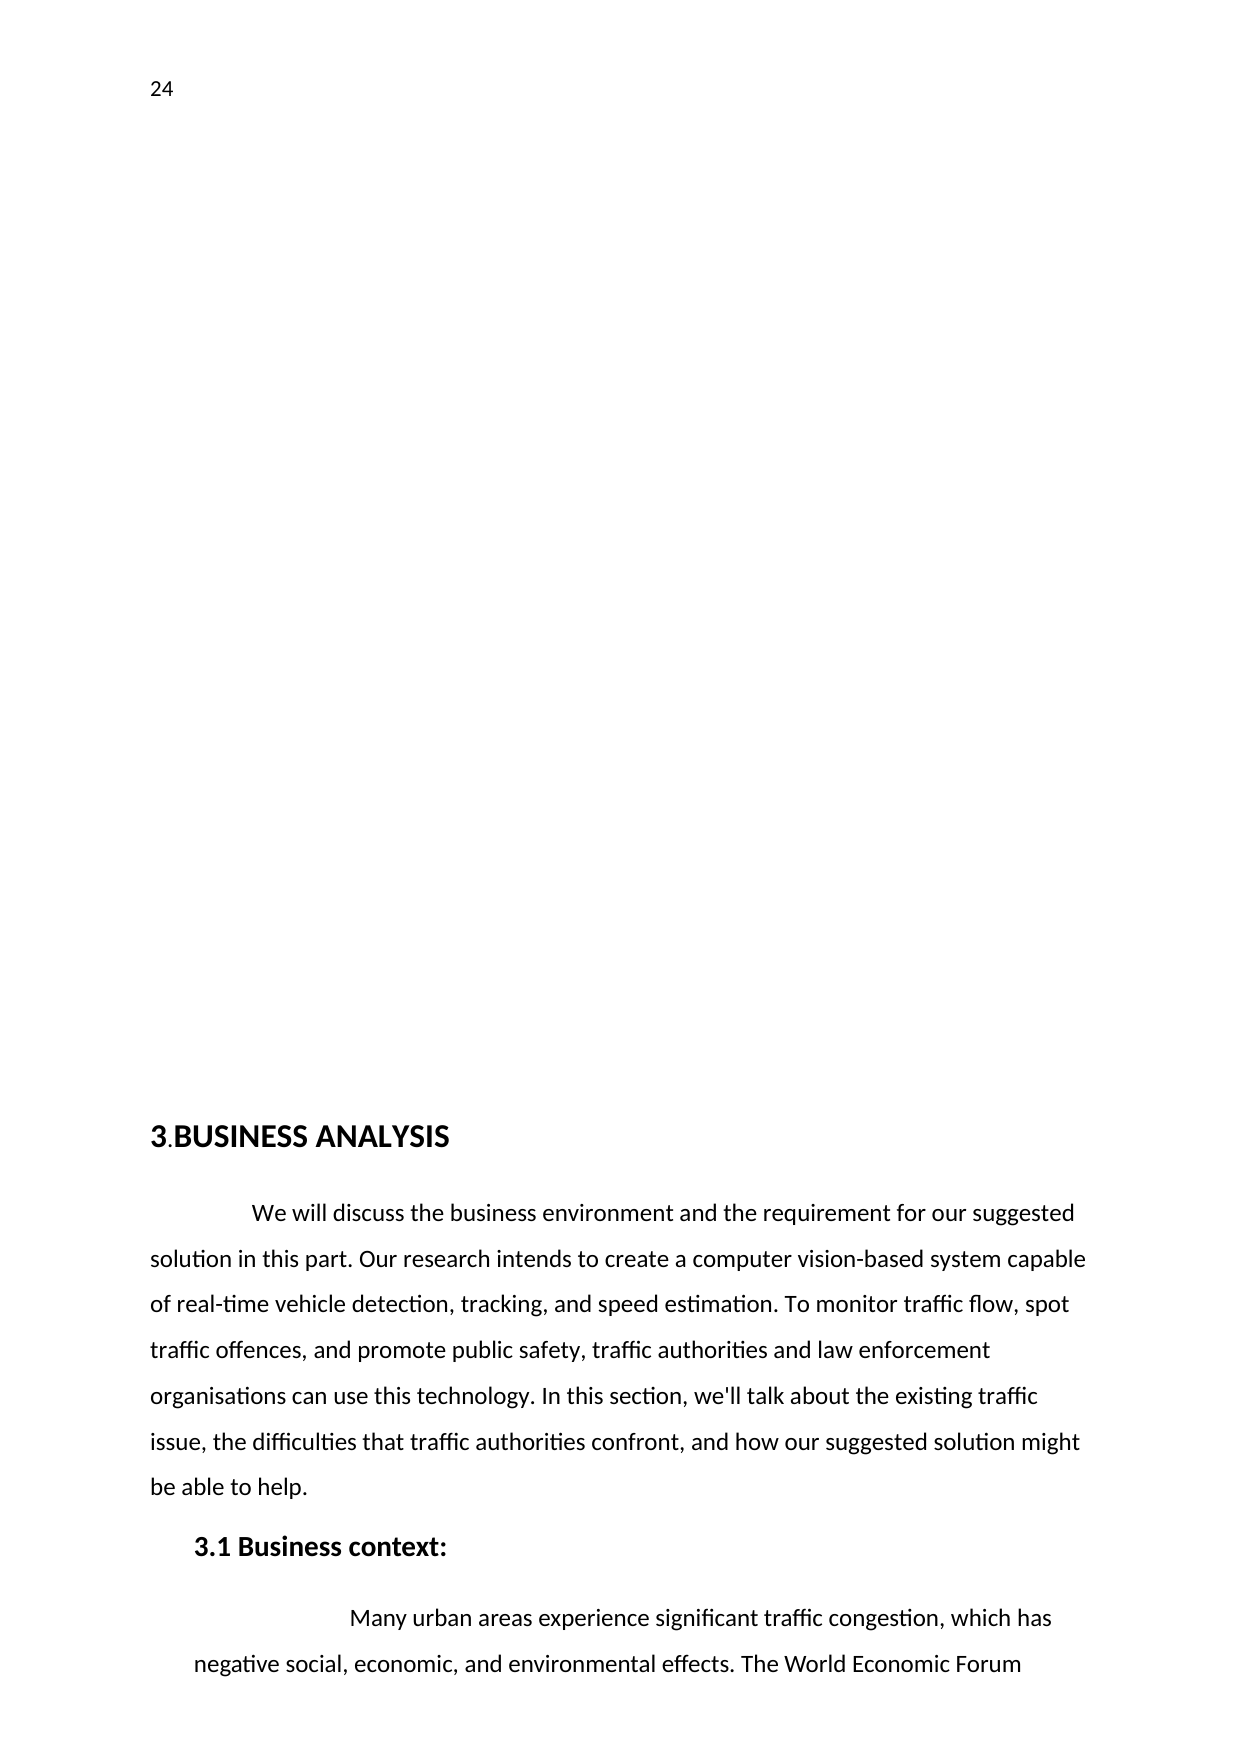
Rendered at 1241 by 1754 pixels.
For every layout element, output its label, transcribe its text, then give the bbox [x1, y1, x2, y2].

list Many urban areas experience significant traffic congestion, which has negative social, economic, and environmental effects. The World Economic Forum [194, 1598, 1090, 1679]
text We will discuss the business environment and the requirement for our suggested solution in this part. Our research intends to create a computer vision-based system capable of real-time vehicle detection, tracking, and speed estimation. To monitor traffic flow, spot traffic offences, and promote public safety, traffic authorities and law enforcement organisations can use this technology. In this section, we'll talk about the existing traffic issue, the difficulties that traffic authorities confront, and how our suggested solution might be able to help. [150, 1197, 1090, 1502]
list 3.1 Business context: [194, 1528, 1090, 1563]
text 3.BUSINESS ANALYSIS [150, 1115, 1090, 1156]
